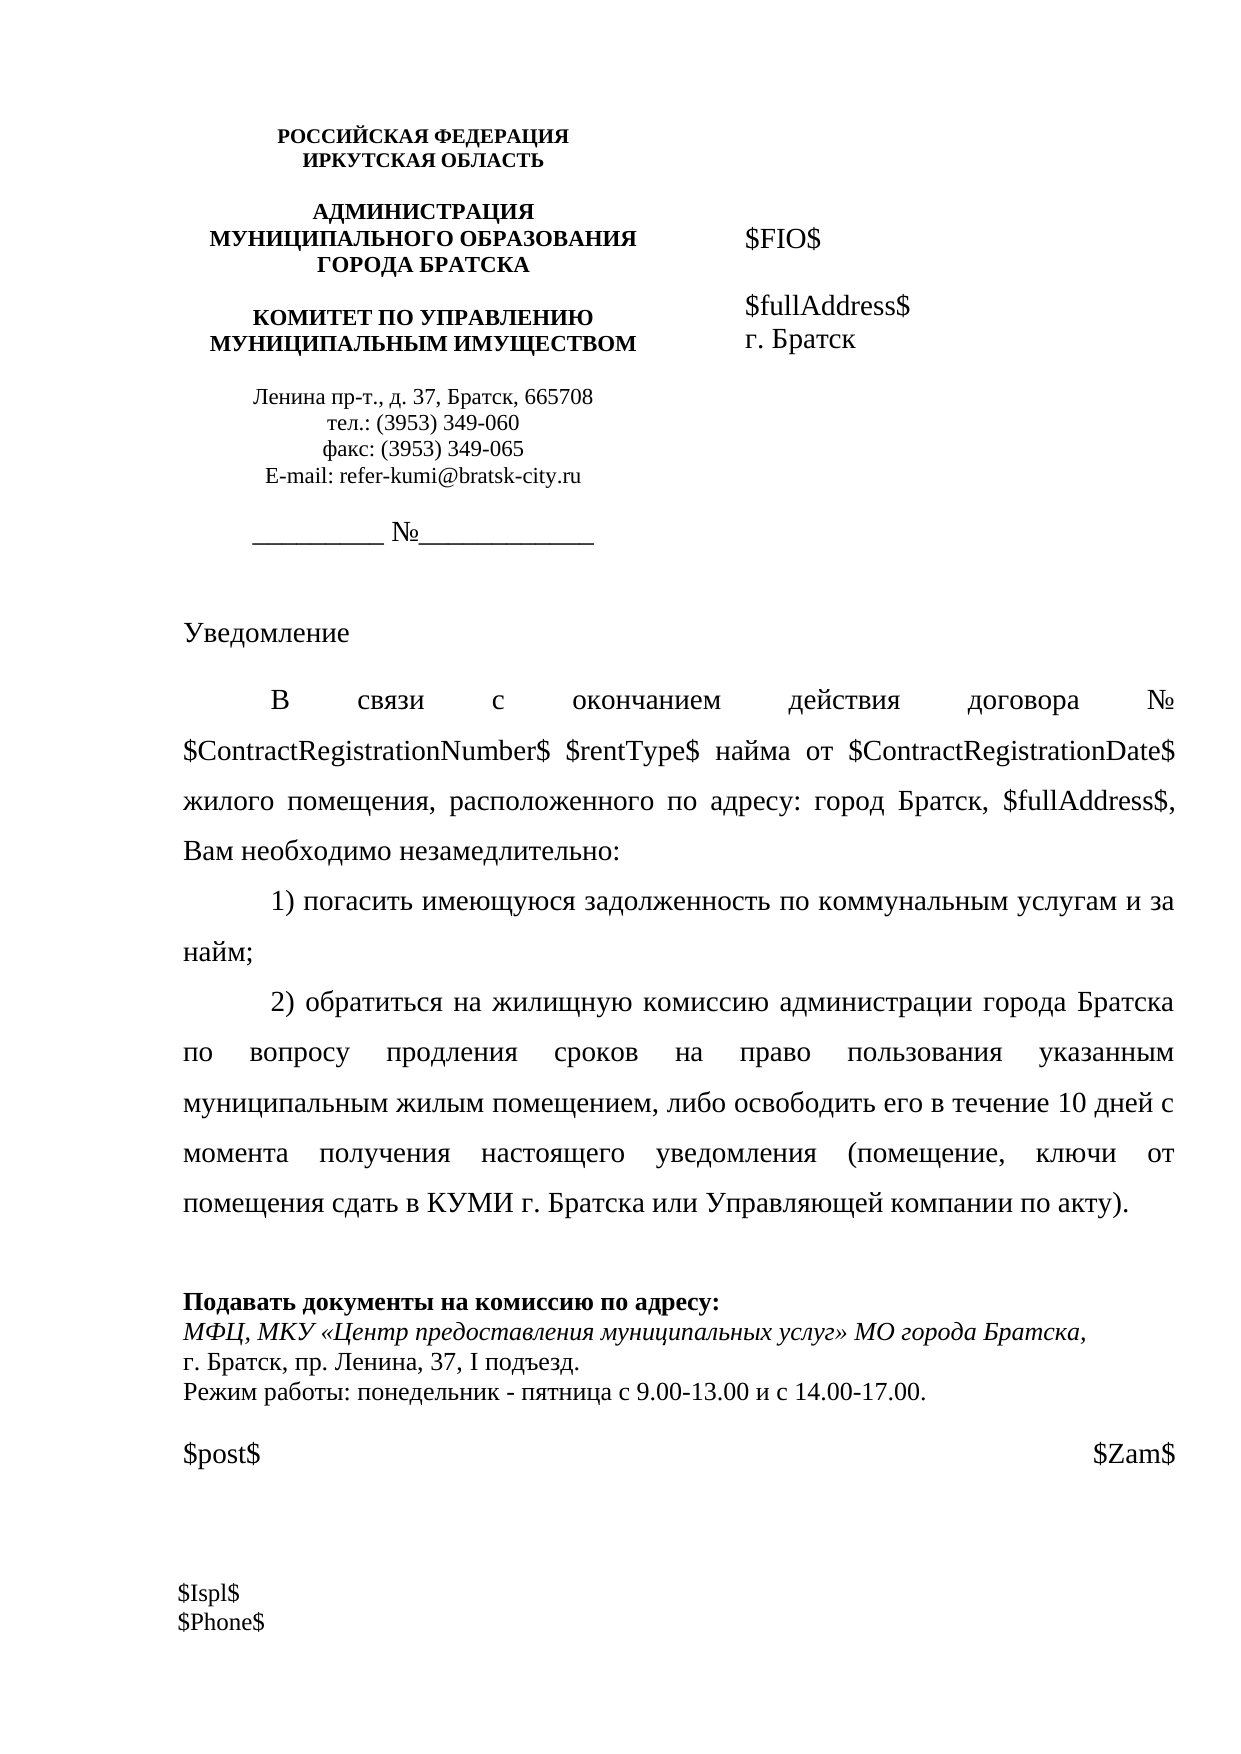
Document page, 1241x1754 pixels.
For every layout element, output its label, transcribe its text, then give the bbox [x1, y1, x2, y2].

table_header Уведомление В связи с окончанием действия договора № $ContractRegistrationNumber$ $rentType$ найма от $ContractRegistrationDate$ жилого помещения, расположенного по адресу: город Братск, $fullAddress$, Вам необходимо незамедлительно: 1) погасить имеющуюся задолженность по коммунальным услугам и за найм; 2) обратиться на жилищную комиссию администрации города Братска по вопросу продления сроков на право пользования указанным муниципальным жилым помещением, либо освободить его в течение 10 дней с момента получения настоящего уведомления (помещение, ключи от помещения сдать в КУМИ г. Братска или Управляющей компании по акту). Подавать документы на комиссию по адресу: МФЦ, МКУ «Центр предоставления муниципальных услуг» МО города Братска, г. Братск, пр. Ленина, 37, I подъезд. Режим работы: понедельник - пятница с 9.00-13.00 и с 14.00-17.00. [177, 118, 1181, 1520]
table_header $post$ [183, 1436, 679, 1469]
table_header РОССИЙСКАЯ ФЕДЕРАЦИЯ ИРКУТСКАЯ ОБЛАСТЬ АДМИНИСТРАЦИЯ МУНИЦИПАЛЬНОГО ОБРАЗОВАНИЯ ГОРОДА БРАТСКА КОМИТЕТ ПО УПРАВЛЕНИЮ МУНИЦИПАЛЬНЫМ ИМУЩЕСТВОМ Ленина пр-т., д. 37, Братск, 665708 тел.: (3953) 349-060 факс: (3953) 349-065 E-mail: refer-kumi@bratsk-city.ru _________ №____________ [177, 124, 675, 615]
table_header $FIO$ $fullAddress$ г. Братск [675, 124, 1166, 615]
table_header $Zam$ [679, 1436, 1175, 1469]
